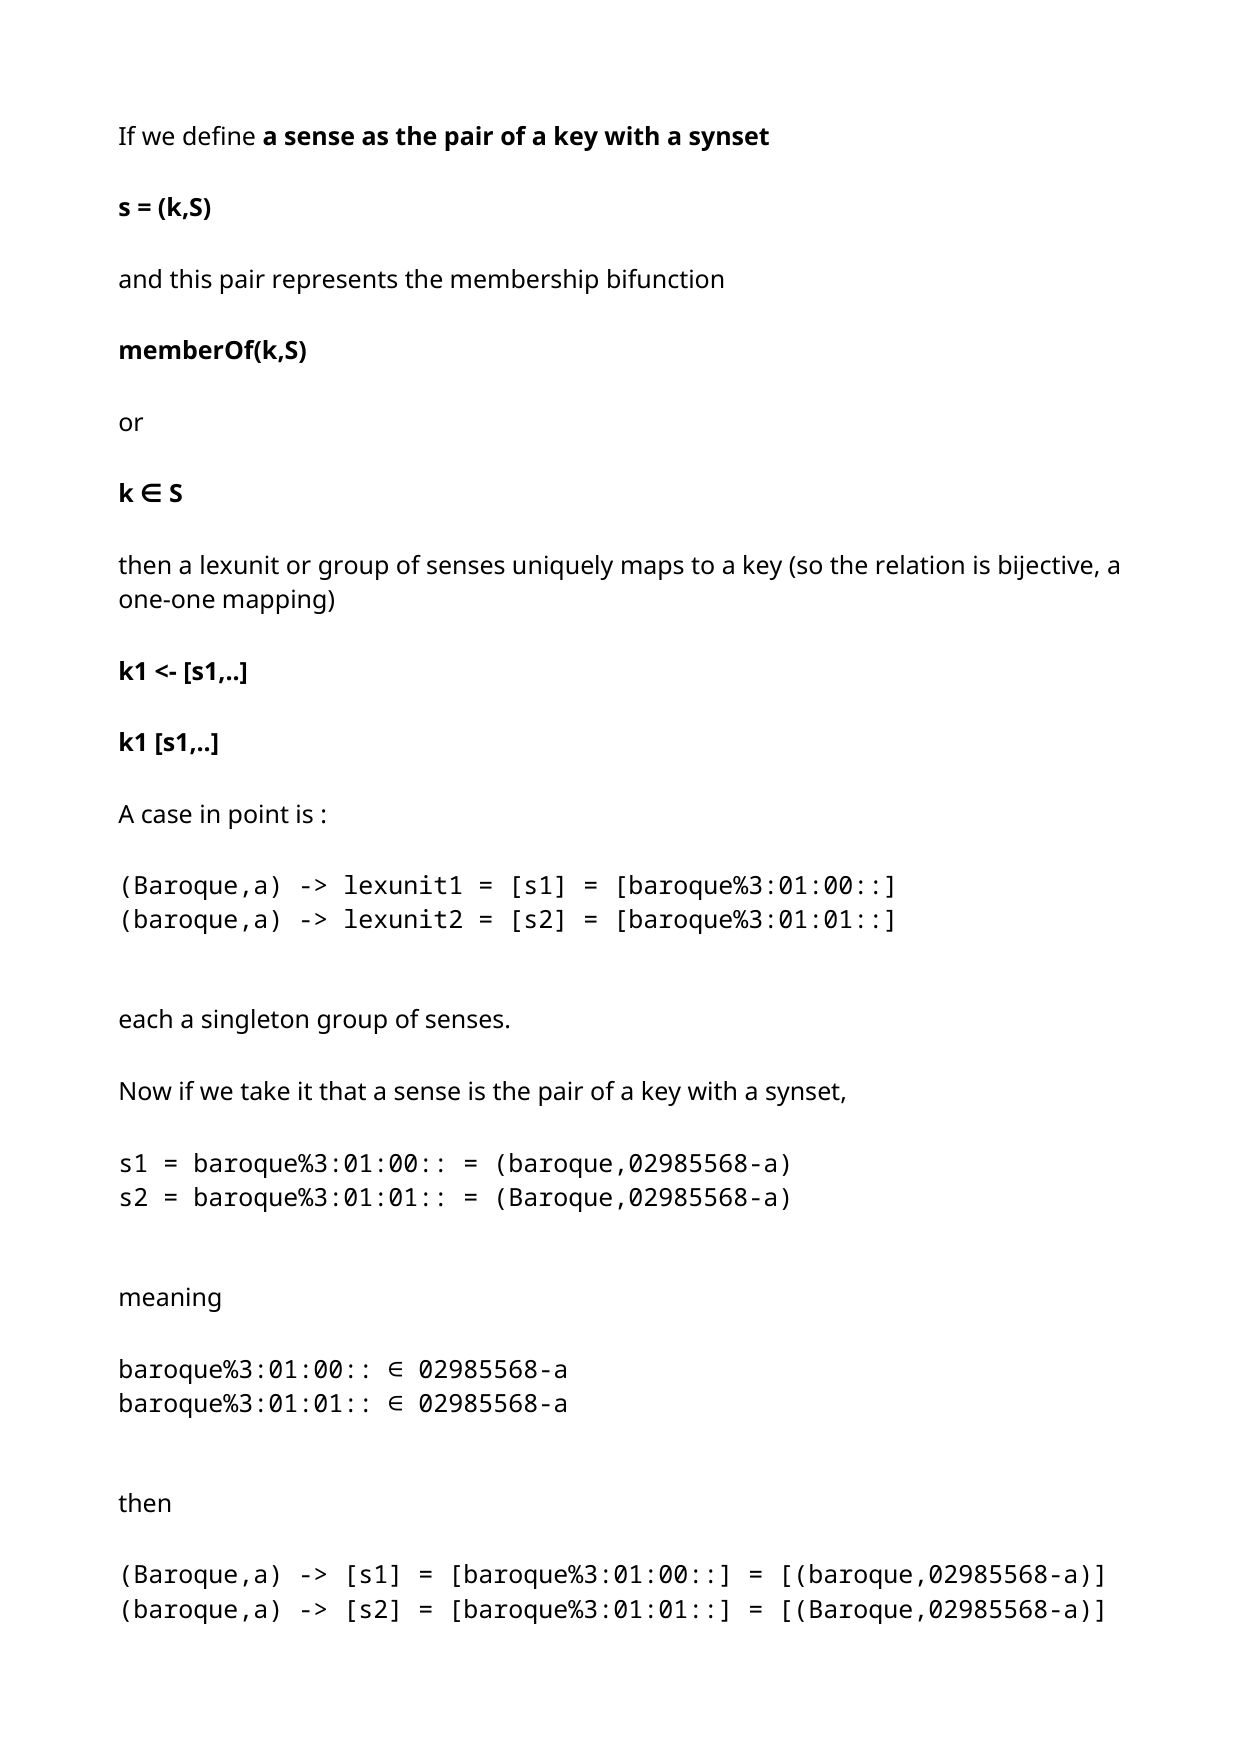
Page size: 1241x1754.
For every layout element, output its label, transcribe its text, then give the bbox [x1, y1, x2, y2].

text (Baroque,a) -> [s1] = [baroque%3:01:00::] = [(baroque,02985568-a)] [118, 1557, 1122, 1591]
text s2 = baroque%3:01:01:: = (Baroque,02985568-a) [118, 1179, 1122, 1213]
text (baroque,a) -> lexunit2 = [s2] = [baroque%3:01:01::] [118, 902, 1122, 936]
text baroque%3:01:01:: ∈ 02985568-a [118, 1385, 1122, 1419]
text k ∈ S [118, 476, 1122, 510]
text If we define a sense as the pair of a key with a synset [118, 118, 1122, 152]
text each a singleton group of senses. [118, 1002, 1122, 1036]
text and this pair represents the membership bifunction [118, 261, 1122, 295]
text (Baroque,a) -> lexunit1 = [s1] = [baroque%3:01:00::] [118, 868, 1122, 902]
text then a lexunit or group of senses uniquely maps to a key (so the relation is bijective, a one-one mapping) [118, 547, 1122, 616]
text or [118, 404, 1122, 438]
text (baroque,a) -> [s2] = [baroque%3:01:01::] = [(Baroque,02985568-a)] [118, 1591, 1122, 1625]
text baroque%3:01:00:: ∈ 02985568-a [118, 1351, 1122, 1385]
text k1 <- [s1,..] [118, 653, 1122, 687]
text s1 = baroque%3:01:00:: = (baroque,02985568-a) [118, 1145, 1122, 1179]
text A case in point is : [118, 796, 1122, 830]
text then [118, 1486, 1122, 1520]
text s = (k,S) [118, 190, 1122, 224]
text k1 [s1,..] [118, 725, 1122, 759]
text meaning [118, 1280, 1122, 1314]
text memberOf(k,S) [118, 333, 1122, 367]
text Now if we take it that a sense is the pair of a key with a synset, [118, 1074, 1122, 1108]
